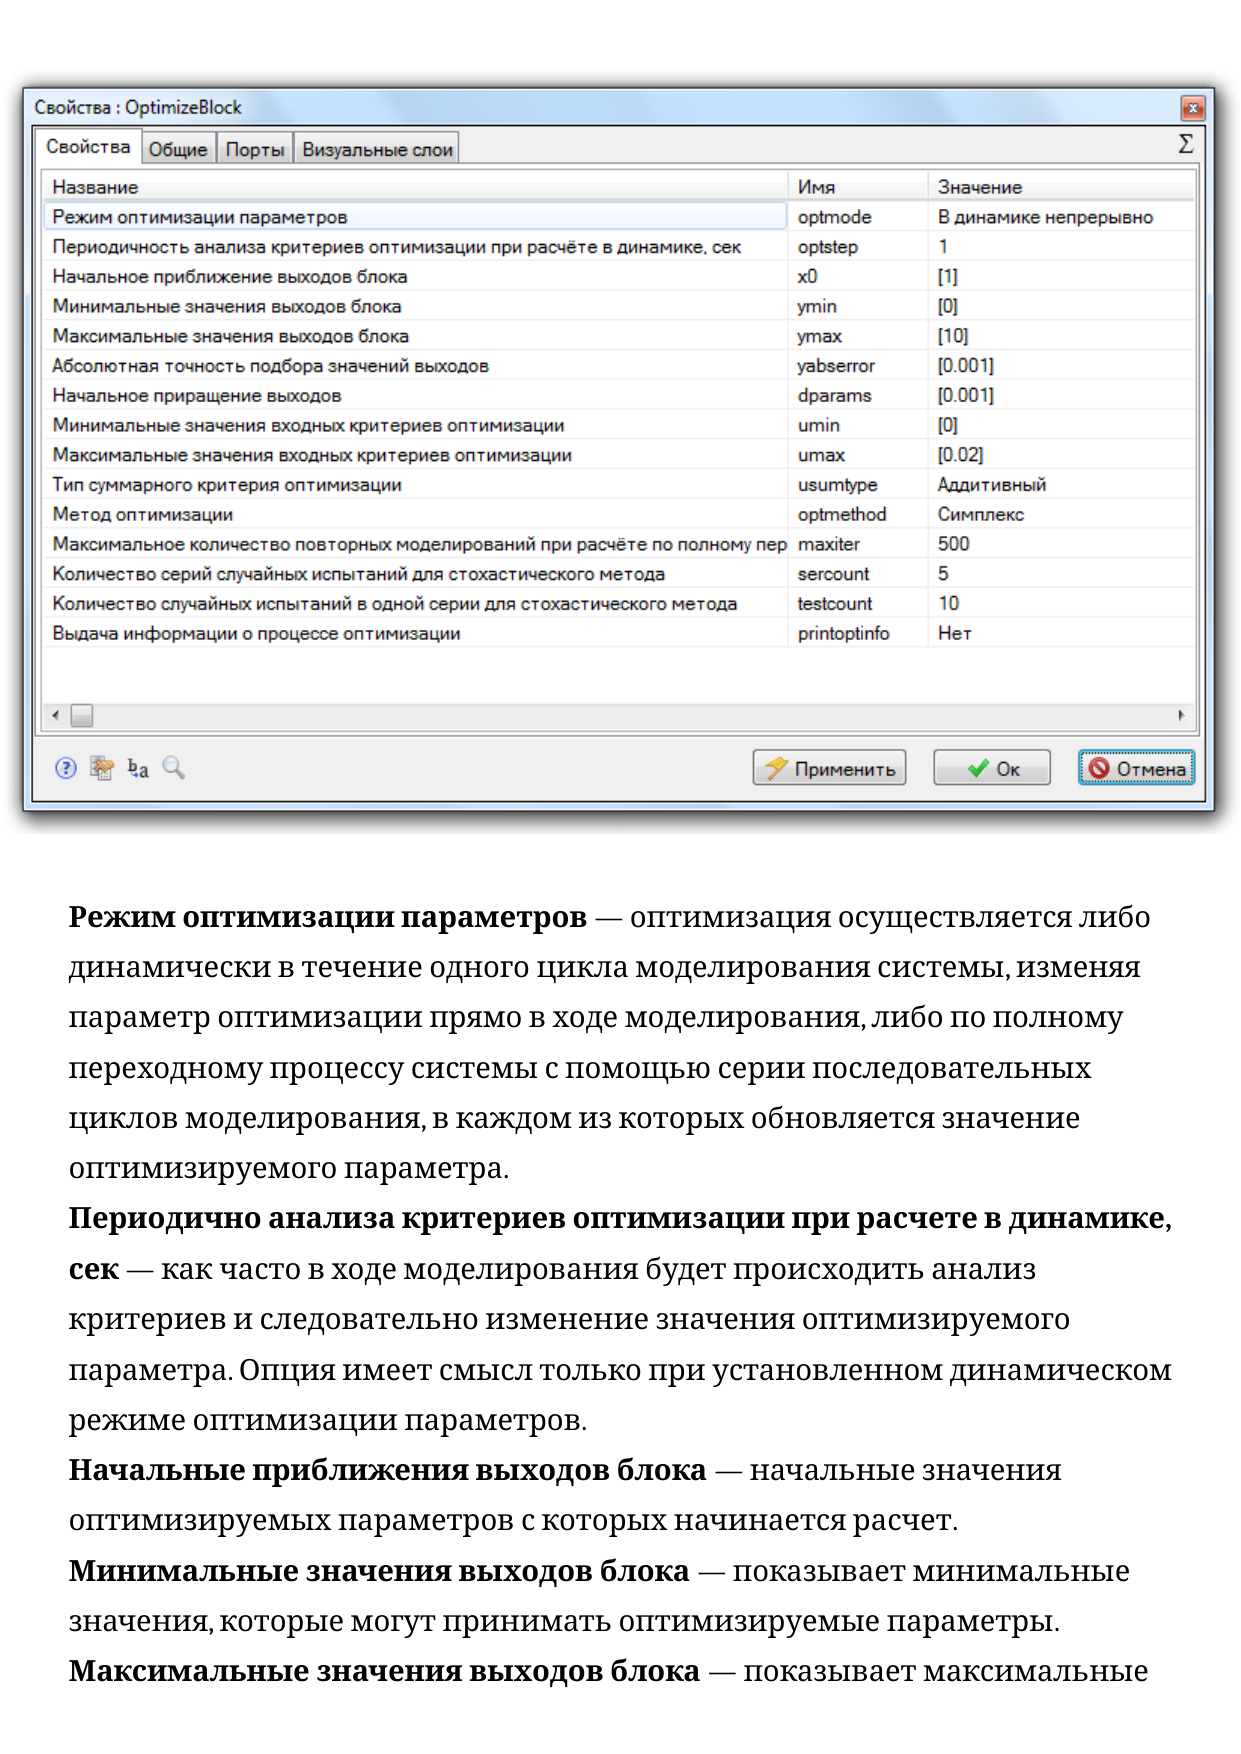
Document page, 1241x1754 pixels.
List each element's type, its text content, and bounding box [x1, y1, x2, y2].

picture [0, 65, 1241, 834]
table_cell Блок оптимизации параметров модели предназначен для подбора таких параметров оптимизации, которые бы удовлетворяли необходимым значениям критериев оптимизации. Параметры оптимизации или оптимизируемые параметры — это независимые величины, значение которых подбирается блоком на основании существующих численных методов оптимизации, с целью соответствия определенных критериев оптимизации своим целевым значениям. Критерии оптимизации — избранные величины, к диапазону значений которых предъявляются определенные требования, и на значения которых прямо или косвенно влияют значения параметров оптимизации. Таким образом, задачу оптимизации можно сформулировать, как нахождение вектора параметров оптимизации, при которых критерии качества удовлетворяют своим ограничениям. Задача оптимизации плохо поддается формализации, поэтому для получения сколь-нибудь эффективных ее результатов, множество критериев и параметров оптимизации, имеющих разную физическую природу и диапазоны изменения, должны быть масштабированы и переведены к нормированным величинам. При наличии множества критериев, для формализации условия задачи оптимизации, обычно переходят от нескольких частных критериев q1, …, qm к одному общему критерию, который формируется в виде функции частных критериев. Такую процедуру называют свертыванием критериев. В результате получаем общий критерий (целевую функцию) f(x) = j (q1(x), ... , qm(x) ) в виде функции от оптимизируемых параметров. Решение задачи многокритериальной оптимизации сводится к минимизации этого критерия. Один из наиболее часто используемых способов свертывания частных критериев — средний степенной критерий оптимальности. Именно он используется для свертывания критериев оптимизации в SimInTech: При p=1 получим аддитивный критерий При p=2 получим квадратичный критерий При p, стремящемся к бесконечности, общий критерий сводится к наибольшему из нормированных частных критериев (минимаксный критерий) При p=0, логарифмируя выражение общего критерия и переходя к пределу по p, стремящемуся к нулю, после применения правила Лопиталя получаем средний геометрический (мультипликативный) критерий оптимальности. Получив обобщенный критерий, можно приступать к решению задачи оптимизации. В SimInTech реализованы 3 наиболее подходящих для программной реализации алгоритма оптимизации, в которых решение о переходе в новую точку поиска принимается на основании сравнения значений критерия в двух точках. Алгоритм Поиск-2 Реализуется алгоритм деления шага пополам при одном оптимизируемом параметре (n = 1) и алгоритм преобразований матрицы направлений при n >1. Далее рассматривается алгоритм многомерного поиска. Направления поиска на k-том этапе задаются матрицей Sk. На очередном этапе производится серия спусков в направлениях векторов s1,...,sn, представляющих собой столбцы матрицы Sk . Векторы перемещений на каждом из спусков равны соответственно g₁s₁, ..., gnsn .. После выполнения спусков матрица направлений преобразуется по формуле Sk+1 = Sk Λk Pk где Λk - диагональная матрица, элементы которой равны λk = γi, если γi ≠0, и λk = 0.5, если γi = 0; Pk - ортогональная матрица. Умножение на ортогональную матрицу необходимо для изменения набора направлений поиска. Если на всех этапах Pk = I , то направления поиска не изменяются от этапа к этапу и мы имеем алгоритм покоординатного спуска. Очевидно, что выбор матриц Pk существенно влияет на эффективность поиска. Было испытано несколько различных способов выбора ортогональных матриц Pk , в том числе и случайный выбор. Лучшим оказался способ, при котором все матрицы Pk равны между собой и определяются в виде * Рассмотрим этапы алгоритма в многомерном случае. Начальная матрица направлений задается диагональной с элементами на главной диагонали, равными начальным приращениям по параметрам. Выполнить цикл для i=1, …, n: 2.1 Выполнить пробный щаг в направлении si: y=x+si Если этот шаг удачный (f(y)<f(x)), перейти к пункту 2.3. 2.2 Выполнить пробный шаг в противоположном направлении: y=x-si Если оба пробных шага оказались неудачными, принять λ=0.5 и перейти к пункту 2.4 2.3 Выполнить спуск в выбранном направлении, в результате получим новую точку поиска x=x+γsi, принять λ=|γ| 2.4 Принять si= λsi. Перейти к следующему значению счетчика цикла либо выйти из цикла (если i=n). Умножить матрицу направлений S на ортогональную матрицу P, задаваемую выражением (*). При выполнении условия окончания поиска завершить работу алгоритма, в противном случае — перейти к п.2 с новыми значениями вектора x и матрицы S. Поиск прекращается при выполнении одного из следующих условий: -целевая функция достигла минимума (все требования выполняются); -превышено заданное число вычислений целевой функции; -приращения по каждому из параметров стали меньше заданного значения; -принудительный останов. Алгоритм Поиск-4 Реализуется алгоритм квадратичной интерполяции при одном оптимизируемом параметре (n = 1) и алгоритм преобразований вращения и растяжения-сжатия (n >1). Рассмотрим алгоритм при n > 1. Он основан на выполнении преобразований растяжения - сжатия и преобразований вращения для такого преобразования системы координат, при котором матрица вторых производных (матрица Гессе) приближается к единичной, а направления поиска становятся сопряженными. Этот алгоритм использует квадратичную интерполяцию. Пусть H - симметричная положительно-определенная матрица. Будем строить последовательность матриц H0 = H, H1 ,..., Hk , Каждая из которых получается из предыдущей путем выполнения следующего преобразования Hk = PkT ΛkT Hk-1 Λk Pk где Λk - диагональная матрица с элементами λi = hii-1/2 (hii - диагональные элементы Hk-1); Pk - ортогональная матрица. После умножения матрицы Hk-1 слева и справа на Λk получаем матрицу с единичными диагональными элементами. Можно надеяться, что при подходящем выборе ортогональных матриц Pk матрица Hk будет стремиться к единичной. На этом, в частности, основан метод вращений для расчета собственных значений симметричных матриц. Рассмотрим задачу поиска минимума функции нескольких переменных. На k-м этапе поиска поочередно минимизируется функция в направлениях векторов s1 ,...,sn, представляющих собой столбцы матрицы Sk. Для нахождения точки минимума в направлении si используется квадратичная интерполяция по трем равноотстоящим точкам z = x - asi , x , y=x + asi . Одновременно для каждого направления вычисляется λi = a(f(y) + f(z)-2f(x))-1/2 (**) После выполнения серии спусков матрица S преобразуется по формуле Sk+1 = Sk Λk Pk , где Λk - диагональная матрица, элементы которой определяются по (**); Pk - некоторая ортогональная матрица. Для квадратичной целевой функции матрица SkT H Sk , где H - матрица Гессе, совпадает с матрицей Hk . Таким образом, при надлежащем выборе матриц Pk для квадратичной функции получаем SkT H Sk → I и направления поиска приближаются к сопряженным. В рассматриваемом алгоритме матрицы Pk одинаковы на всех этапах и определяются по формуле (*). Этапы работы алгоритма Поиск-4 аналогичны рассмотренным выше этапам алгоритма Поиск-2. Алгоритм Симплекс Используется метод «деформируемого многогранника» Недлера и Мида. В методе Нелдера-Мида минимизируется функция n независимых переменных с использованием n+1 вершин деформируемого многогранника. Каждая вершина может быть идентифицирована вектором x . Вершина (точка), в которой значение f(x) максимально, проектируется через центр тяжести (центроид) оставшихся вершин. Улучшенные (меньшие) значения целевой функции находятся последовательной заменой точки с максимальным значением f(x) на более “хорошие” точки, пока не будет найден минимум f(x). Далее кратко излагается суть алгоритма. Пусть xi(k) = [xi1(k),..., xij(k),..., xin(k)]T, i = 1,..., n+1, является i-й вершиной (точкой) на k-том этапе поиска, k = 0, 1,..., и пусть значение целевой функции в xi(k) равно f(xi(k)). Также отметим векторы многогранника, которые дают максимальное и минимальное значения. Определим f(xh(k)) = max{f(x1(k)),...,f(xn+1(k))}, где xh(k) = xi(k) , и f(xl(k)) = min{f(x1(k)),...,f(xn+1(k)), где xl(k) = xi(k) . Поскольку многогранник в En состоит из (n+1) вершин x1,...,xn+1, пусть xn+2 будет центром тяжести всех вершин, исключая xh. Тогда координаты этого центра определяются формулой xn+2,j(k) = (1/n)[(Sxij(k))-xhj(k) ], i = 1,..., n+1; j =1,..., n; где индекс j обозначает координатное направление. Начальный симплекс обычно (не всегда) выбирается в виде регулярного симплекса, причем начало координат можно поместить в центр тяжести. Процедура отыскания вершины в En , в которой f(x) имеет лучшее значение, состоит из следующих операций. Отражение - проектирование xh(k) через центр тяжести в соответствии с выражением xn+3(k) = xn+2(k) +a(xn+2(k)-xh(k)) (***) где a является коэффициентом отражения; xn+2(k) - центр тяжести, вычисляемый по формуле (***); xh(k) - вершина, в которой функция f(x) принимает наибольшее из n+1 ее значений на k- том этапе. Растяжение. Эта операция состоит в следующем: если f(xn+3(k)) <= f(xl(k)), то вектор(xn+3(k)-xn+2(k)) растягивается в соответствии с соотношением xn+4(k)= xn+2(k) +g(xn+3(k)-xn+2(k)), где g >1 представляет собой коэффициент растяжения. Если f(xn+4(k)) <f(xl(k)) , то xh(k) заменяется на xn+4(k) и процедура продолжается снова с операции 1 при k = k+1. В противном случае xh(k) заменяется на xn+3(k) и также осуществляется переход к операции 1 при k = k+1. Сжатие. Если f(xn+3(k)) > f(xi(k)) для всех i < > h , то вектор (xh(k)-xn+2(k)) сжимается в соответствии с формулой xn+5(k)= xn+2(k) +b(xh(k)-xn+2(k)), где 0 < b <1 представляет собой коэффициент сжатия. Затем xh(k) заменяем на xn+5(k) и возвращаемся к операции 1 для продолжения поиска на (k+1) шаге. Редукция. Если f(xn+5(k)) > f(xh(k)), все векторы (xi(k)-xl(k)), i = 1, ..., n +1, уменьшаются в 2 раза с отсчетом от xl(k) в соответствии с формулой xi(k) = xl(k) +0.5(xi(k)-xl(k)), i = 1, ..., n+1. Затем возвращаемся к операции 1 для продолжения поиска на (k + 1) шаге. Критерий окончания поиска- проверка условия {[1/(n+1)]S [f(xi(k))-f(xn+2(k))]2}1/2 ≤ e , где e - произвольное малое число, а f(xn+2(k)) - значение целевой функции в центре тяжести xn+2(k). На процесс оптимизации оказывают влияние коэффициенты отражения a, растяжения g и сжатия b. Коэффициент отражения a используется для проектирования вершины с наибольшим значением f(x) через центр тяжести деформируемого многогранника. Коэффициент g вводится для растяжения вектора поиска в случае, если отражение дает вершину со значением f(x) меньшим, чем наименьшее значение f(x), полученное до отражения. Коэффициент сжатия b используется для уменьшения вектора поиска, если операция отражения не привела к вершине со значением f(x), меньшим, чем второе по величине (после наибольшего) значение f(x), полученное до отражения. Таким образом, с помощью операций растяжения или сжатия размеры и форма деформируемого многогранника масштабируются так, чтобы они удовлетворяли топологии решаемой задачи. После того, как деформируемый многогранник подходящим образом масштабируется, его размеры должны поддерживаться неизменными, пока изменения в топологии задачи не потребуют применения многогранника другой формы. Анализ, проведенный Нелдером и Мидом, показал, что компромиссное значение a = 1. Ими также рекомендованы значения b = 0.5, g = 2. Более поздние исследования показали, что рекомендуются диапазоны 0.4≤ b ≤ 0.6, 2.8 ≤ g ≤3.0, причем при 0< b < 0.4 существует вероятность того, что из-за уплощения многогранника будет иметь место преждевременное окончание процесса, а при b>0.6 может потребоваться большее число шагов для достижения окончательного решения. Работа с блоком оптимизации. На вход блока подается вектор критериев оптимизации. На основании их значений, используя численные методы оптимизации, происходит подбор значения вектора параметров оптимизации так, чтобы значения критериев лежали в необходимом диапазоне. Рассмотрим примеры использования блока оптимизации параметров модели. В пакет поставки SimInTech входит набор демонстрационных проектов, в том числе показывающих работу блока оптимизации. Проекты находятся по адресу C:\SimInTech\Demo\Automatic\Оптимизация Откроем Оптимизация в динамике.prt Синусоидальный сигнал подается на две системы — эталонную и настраиваемую. Далее вычитатель определяет сигнал рассогласования между системами и подает его на вход блока оптимизации, который, осуществляя сравнения сигнала рассогласования с его целевым значением, а также применяя методы численной оптимизации, генерирует на выходе некий корректирующий множитель, на который домножается сигнал настраиваемой системы с целью минимизации отклонения от эталонной. В данном случае параметром оптимизации является некий корректирующий коэффициент, а критерием оптимизации — величина рассогласования между выходами эталонной и настраиваиваемой системами. В ходе динамического расчета в течение одного цикла моделирования системы, блок оптимизации подбирает такой корректирующий коэффициент для настраиваемой системы, что сигнал рассогласования между эталонной и настраиваемой системами стремится к нулю. Второй пример Оптимизация с повторениями расчётов.prt показывает работу блока в режиме повторения расчетов. В данном примере источник равномерного шума аналогично подается на две системы — некую эталонную и настраиваемую. Затем вычитатель формирует сигнал рассогласования, подаваемый на блок RMS, считающий среднеквадратичное отклонение сигнала рассогласования за один полный цикл расчета системы. Блок оптимизации рассчитывает корректирующий коэффициент, пытаясь минимизировать среднеквадратичное отклонение. В итоге, за несколько последовательных расчетов модели, сигнал рассогласования стал стремиться к нулю, и форма сигналов практически совпала. Таким образом системе понадобилось 5 последовательных расчетов, чтобы скорректировать сигнал настраиваемой системы так , чтобы он совпадал с эталонной. Рассмотрим настройки блока оптимизации: Режим оптимизации параметров — оптимизация осуществляется либо динамически в течение одного цикла моделирования системы, изменяя параметр оптимизации прямо в ходе моделирования, либо по полному переходному процессу системы с помощью серии последовательных циклов моделирования, в каждом из которых обновляется значение оптимизируемого параметра. Периодично анализа критериев оптимизации при расчете в динамике, сек — как часто в ходе моделирования будет происходить анализ критериев и следовательно изменение значения оптимизируемого параметра. Опция имеет смысл только при установленном динамическом режиме оптимизации параметров. Начальные приближения выходов блока — начальные значения оптимизируемых параметров с которых начинается расчет. Минимальные значения выходов блока — показывает минимальные значения, которые могут принимать оптимизируемые параметры. Максимальные значения выходов блока — показывает максимальные значения, которые могут принимать оптимизируемые параметры. Абсолютная точность подбора значений выходов — минимальный щаг, с которым могут изменяться выходные величины. Начальные приращения значений выходов — величина изменения значений выходов на первом шаге подбора. Минимальные значения входных критериев оптимизации — нижняя граница целевого диапазона критериев оптимизации. Задается в виде линейного массива, если критериев больше одного. Максимальные значения входных критериев оптимизации — верхняя граница целевого диапазона критериев оптимизации. Задается в виде линейного массива, если критериев больше одного. Тип суммарного критерия оптимизации — метод свертывания критериев, для формирования целевой функции. Метод оптимизации — используемый численный метод оптимизации. Максимальное количество повторных моделирований при расчете по полному переходному процессу — максимальное число повторных моделирований в ходе которых алгоритм будет пытаться подобрать оптимальные параметры. Если по окончании указанного числа расчетов, не были найдены значения параметров, удовлетворяющие критериям оптимизации, то расчет прерывается. Опция применима только если выбран режим оптимизации «По полному переходному процессу» Количество серий случайных испытаний для стохастического метода - Количество случайных испытаний в одной серии для стохастического метода - Выдача информации о процессе оптимизации — включение опции означает выдачу информационных сообщений о значении параметров и критериев оптимизации после каждого их изменения в процессе расчета системы. <страница справки в разработке> [63, 834, 1181, 1695]
